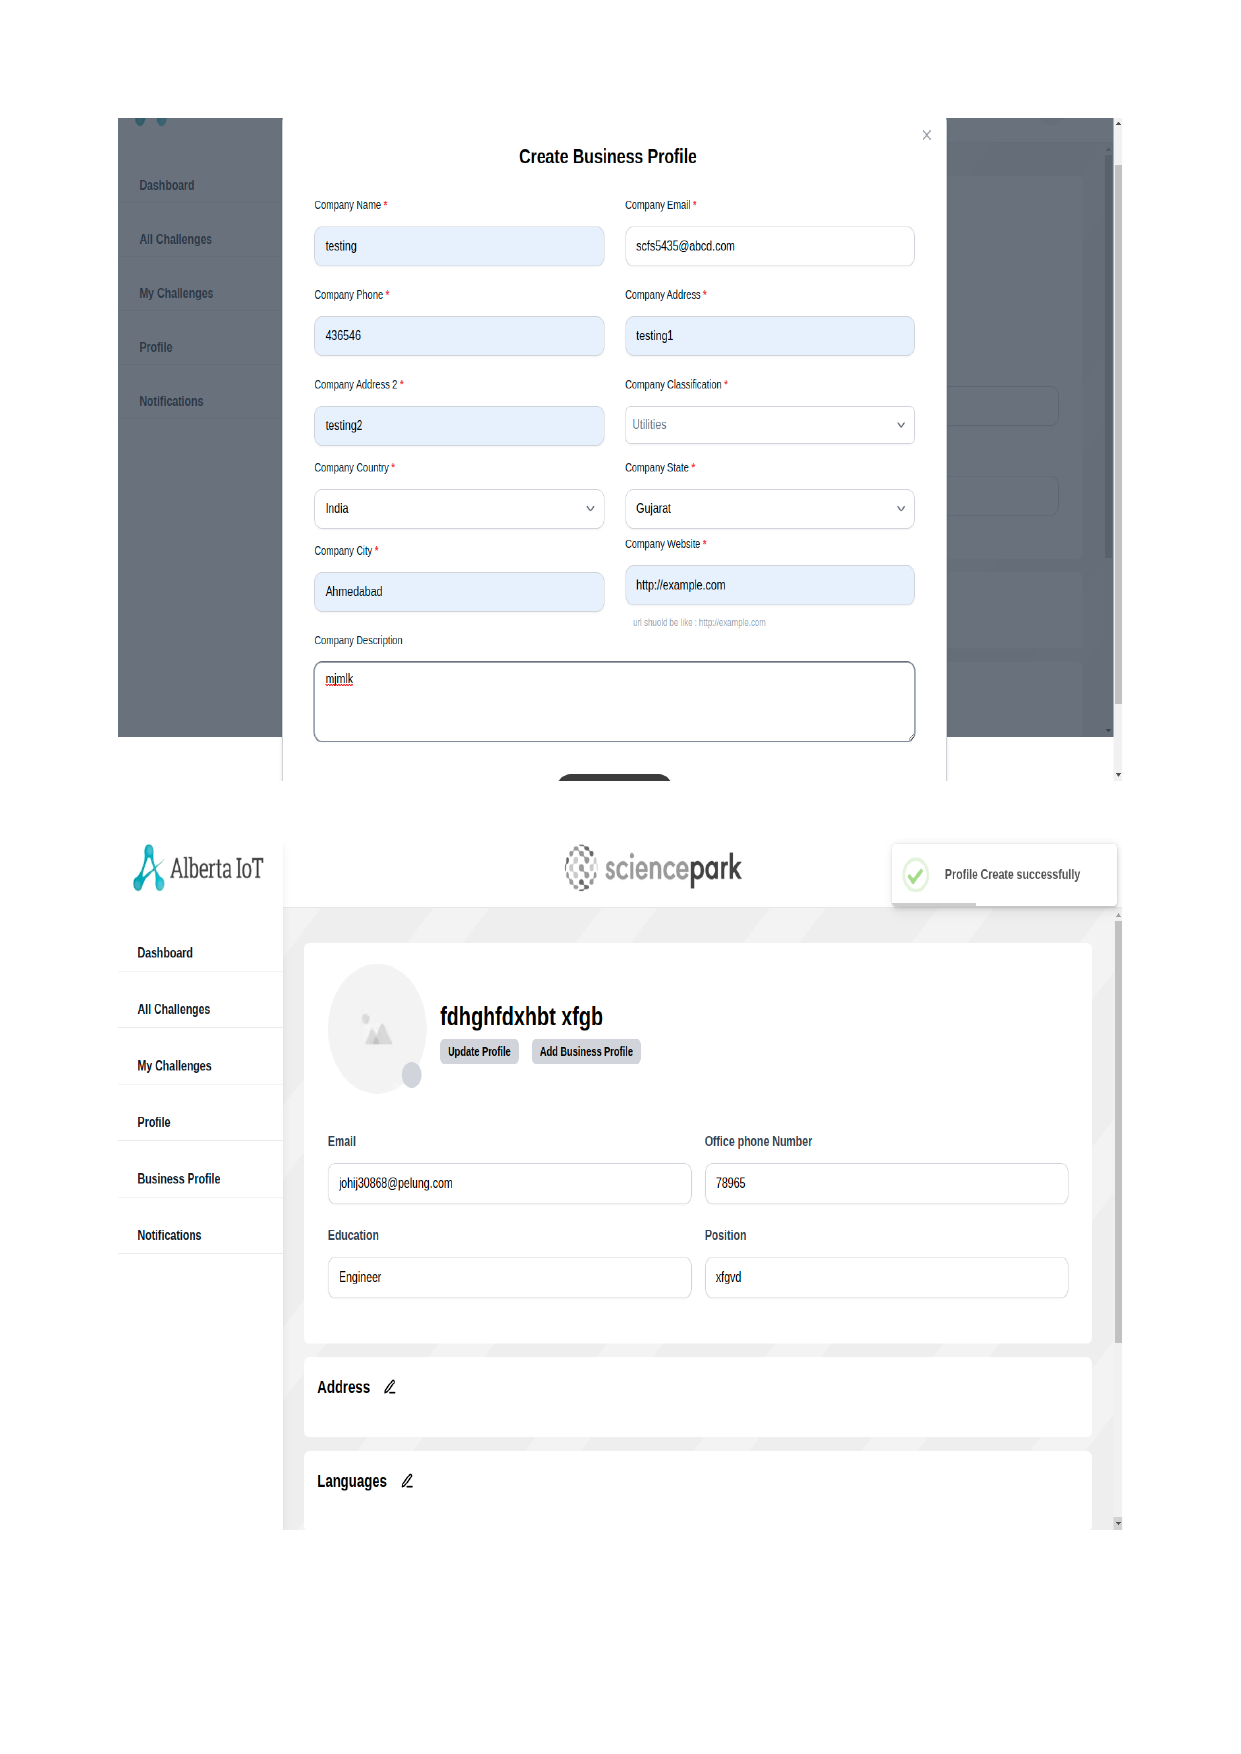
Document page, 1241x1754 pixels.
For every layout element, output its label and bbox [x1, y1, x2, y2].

picture [118, 838, 1123, 1530]
picture [118, 118, 1123, 781]
